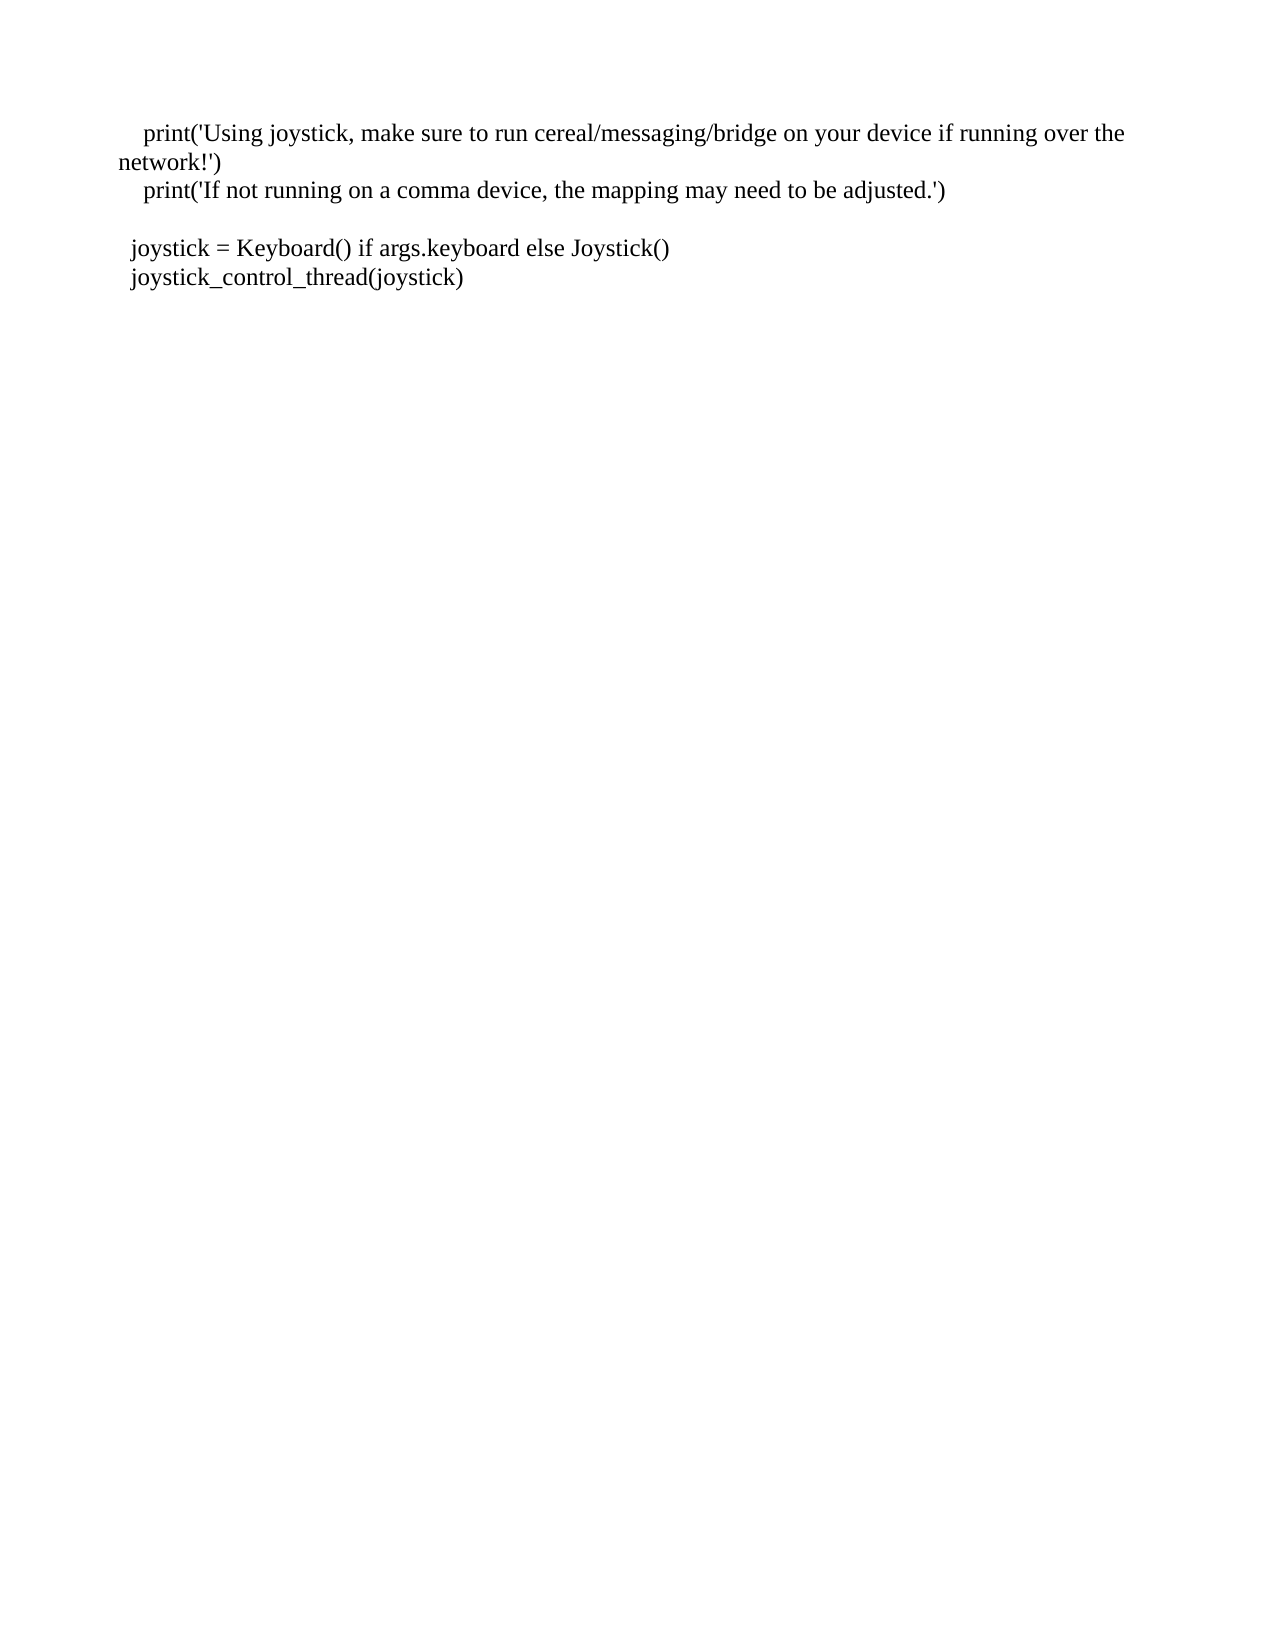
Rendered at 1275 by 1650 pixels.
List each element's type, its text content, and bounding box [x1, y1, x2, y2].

text print('If not running on a comma device, the mapping may need to be adjusted.') [118, 176, 1157, 204]
text joystick = Keyboard() if args.keyboard else Joystick() [118, 233, 1157, 262]
text joystick_control_thread(joystick) [118, 262, 1157, 291]
text print('Using joystick, make sure to run cereal/messaging/bridge on your device if running over the network!') [118, 118, 1157, 176]
